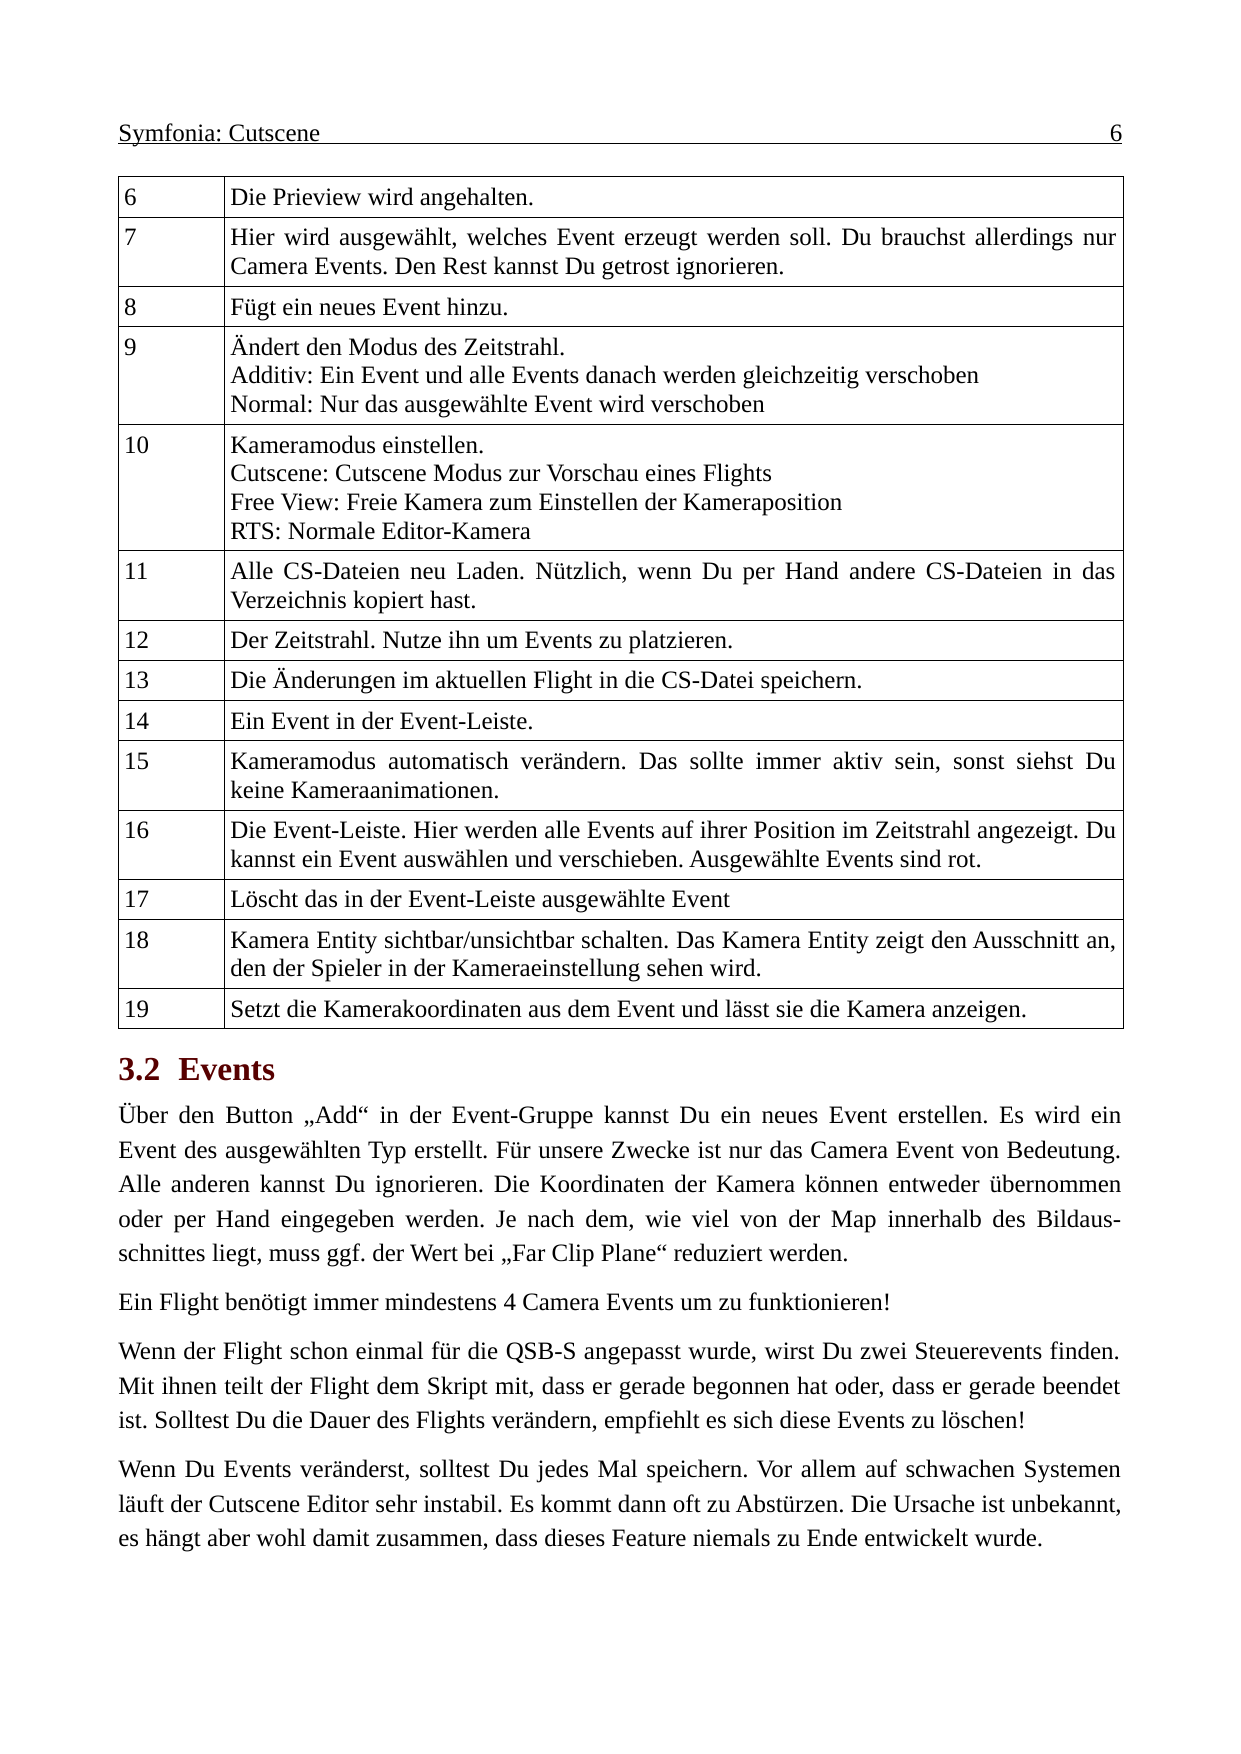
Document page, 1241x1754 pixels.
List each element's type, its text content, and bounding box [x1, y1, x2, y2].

table_cell 14 [119, 701, 224, 740]
table_cell 12 [119, 621, 224, 660]
table_cell Der Zeitstrahl. Nutze ihn um Events zu platzieren. [225, 621, 1123, 660]
text Wenn Du Events veränderst, solltest Du jedes Mal speichern. Vor allem auf schwachen Systemen läuft der Cutscene Editor sehr instabil. Es kommt dann oft zu Abstürzen. Die Ursache ist unbekannt, es hängt aber wohl damit zusammen, dass dieses Feature niemals zu Ende entwickelt wurde. [118, 1454, 1122, 1552]
text Ein Flight benötigt immer mindestens 4 Camera Events um zu funktionieren! [118, 1287, 1122, 1316]
table_cell 11 [119, 551, 224, 619]
table_cell 13 [119, 661, 224, 700]
table_cell Die Änderungen im aktuellen Flight in die CS-Datei speichern. [225, 661, 1123, 700]
table_cell Ein Event in der Event-Leiste. [225, 701, 1123, 740]
table_header 6 [119, 177, 224, 217]
table_cell 15 [119, 741, 224, 809]
table_cell Hier wird ausgewählt, welches Event erzeugt werden soll. Du brauchst allerdings nur Camera Events. Den Rest kannst Du getrost ignorieren. [225, 218, 1123, 286]
table_cell Kameramodus automatisch verändern. Das sollte immer aktiv sein, sonst siehst Du keine Kameraanimationen. [225, 741, 1123, 809]
table_cell 18 [119, 920, 224, 988]
table_cell 7 [119, 218, 224, 286]
text Wenn der Flight schon einmal für die QSB-S angepasst wurde, wirst Du zwei Steuerevents finden. Mit ihnen teilt der Flight dem Skript mit, dass er gerade begonnen hat oder, dass er gerade beendet ist. Solltest Du die Dauer des Flights verändern, empfiehlt es sich diese Events zu löschen! [118, 1336, 1122, 1434]
table_cell 16 [119, 811, 224, 878]
table_cell Alle CS-Dateien neu Laden. Nützlich, wenn Du per Hand andere CS-Dateien in das Verzeichnis kopiert hast. [225, 551, 1123, 619]
table_cell 17 [119, 880, 224, 919]
table_cell Fügt ein neues Event hinzu. [225, 287, 1123, 326]
table_cell Kameramodus einstellen. Cutscene: Cutscene Modus zur Vorschau eines Flights Free View: Freie Kamera zum Einstellen der Kameraposition RTS: Normale Editor-Kamera [225, 425, 1123, 550]
text Über den Button „Add“ in der Event-Gruppe kannst Du ein neues Event erstellen. Es wird ein Event des ausgewählten Typ erstellt. Für unsere Zwecke ist nur das Camera Event von Bedeutung. Alle anderen kannst Du ignorieren. Die Koordinaten der Kamera können entweder übernommen oder per Hand eingegeben werden. Je nach dem, wie viel von der Map innerhalb des Bildaus-schnittes liegt, muss ggf. der Wert bei „Far Clip Plane“ reduziert werden. [118, 1100, 1122, 1267]
table_cell Ändert den Modus des Zeitstrahl. Additiv: Ein Event und alle Events danach werden gleichzeitig verschoben Normal: Nur das ausgewählte Event wird verschoben [225, 327, 1123, 424]
table_cell 8 [119, 287, 224, 326]
table_header Die Prieview wird angehalten. [225, 177, 1123, 217]
table_cell Die Event-Leiste. Hier werden alle Events auf ihrer Position im Zeitstrahl angezeigt. Du kannst ein Event auswählen und verschieben. Ausgewählte Events sind rot. [225, 811, 1123, 878]
subtitle Events [118, 1049, 1122, 1088]
table_cell Kamera Entity sichtbar/unsichtbar schalten. Das Kamera Entity zeigt den Ausschnitt an, den der Spieler in der Kameraeinstellung sehen wird. [225, 920, 1123, 988]
table_cell Setzt die Kamerakoordinaten aus dem Event und lässt sie die Kamera anzeigen. [225, 989, 1123, 1028]
table_cell Löscht das in der Event-Leiste ausgewählte Event [225, 880, 1123, 919]
table_cell 9 [119, 327, 224, 424]
table_cell 10 [119, 425, 224, 550]
table_cell 19 [119, 989, 224, 1028]
